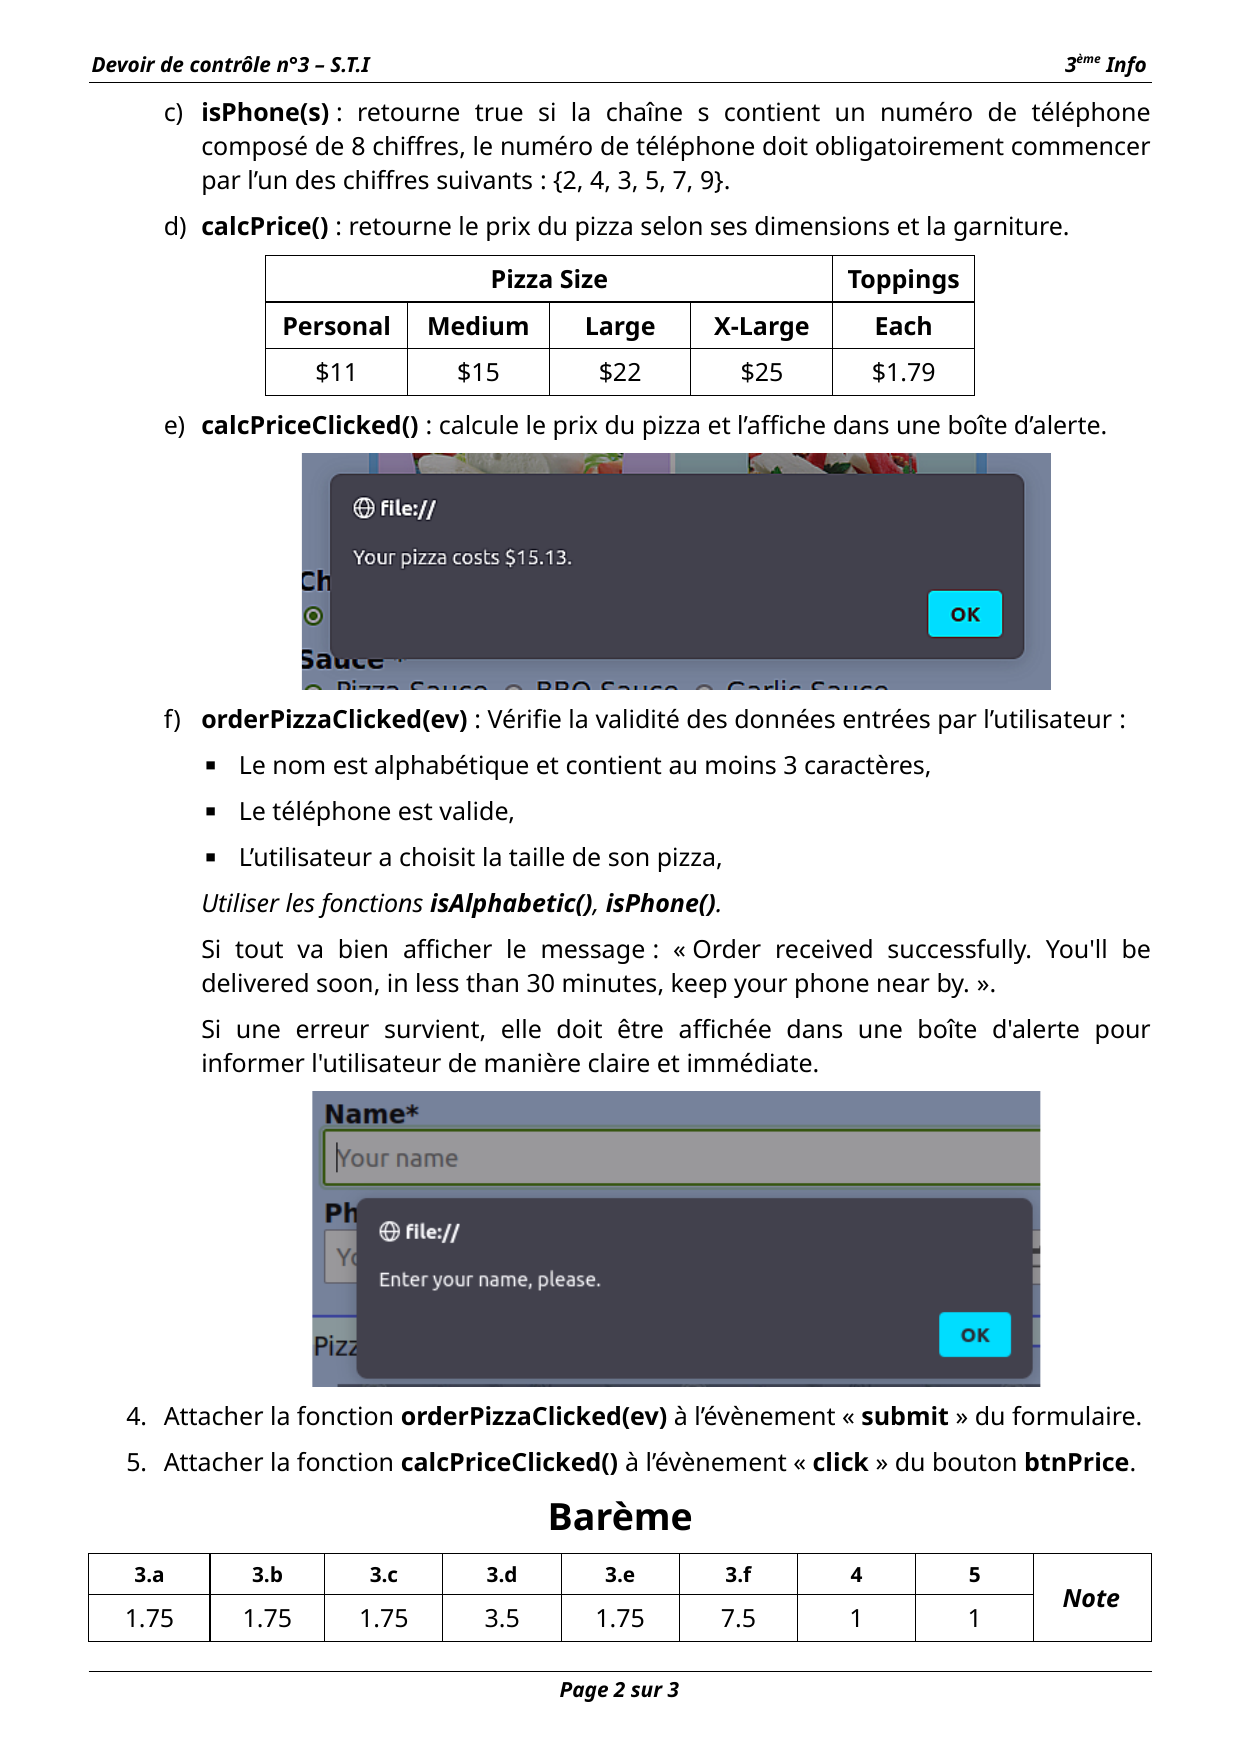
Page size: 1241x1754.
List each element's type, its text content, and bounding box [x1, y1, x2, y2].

table_cell 3.5 [443, 1595, 561, 1641]
table_cell 1 [798, 1595, 915, 1641]
table_cell Each [833, 303, 974, 348]
table_cell 1.75 [562, 1595, 679, 1641]
list L’utilisateur a choisit la taille de son pizza, [201, 839, 1152, 873]
list Si tout va bien afficher le message : « Order received successfully. You'll be delivered soon, in less than 30 minutes, keep your phone near by. ». [163, 931, 1152, 999]
table_header Toppings [833, 256, 974, 301]
list calcPrice() : retourne le prix du pizza selon ses dimensions et la garniture. [163, 209, 1152, 243]
table_cell 1.75 [211, 1595, 324, 1641]
table_cell Personal [266, 303, 407, 348]
list Utiliser les fonctions isAlphabetic(), isPhone(). [163, 885, 1152, 919]
table_cell $11 [266, 349, 407, 394]
table_cell 7.5 [680, 1595, 797, 1641]
text Barème [88, 1490, 1152, 1541]
list calcPriceClicked() : calcule le prix du pizza et l’affiche dans une boîte d’alerte. [163, 407, 1152, 442]
table_cell $25 [691, 349, 832, 394]
table_header 4 [798, 1554, 915, 1594]
table_header 5 [916, 1554, 1033, 1594]
list Le téléphone est valide, [201, 793, 1152, 827]
table_cell $15 [408, 349, 549, 394]
list Si une erreur survient, elle doit être affichée dans une boîte d'alerte pour informer l'utilisateur de manière claire et immédiate. [163, 1011, 1152, 1079]
list Attacher la fonction calcPriceClicked() à l’évènement « click » du bouton btnPrice. [126, 1444, 1152, 1478]
table_cell X-Large [691, 303, 832, 348]
list Le nom est alphabétique et contient au moins 3 caractères, [201, 747, 1152, 782]
table_cell Medium [408, 303, 549, 348]
table_cell Large [550, 303, 690, 348]
list isPhone(s) : retourne true si la chaîne s contient un numéro de téléphone composé de 8 chiffres, le numéro de téléphone doit obligatoirement commencer par l’un des chiffres suivants : {2, 4, 3, 5, 7, 9}. [163, 95, 1152, 197]
table_cell 1.75 [325, 1595, 442, 1641]
table_cell $1.79 [833, 349, 974, 394]
table_header Note [1034, 1554, 1151, 1641]
table_cell $22 [550, 349, 690, 394]
list orderPizzaClicked(ev) : Vérifie la validité des données entrées par l’utilisateur : [163, 702, 1152, 736]
table_header Pizza Size [266, 256, 832, 301]
table_cell 1 [916, 1595, 1033, 1641]
table_header 3.e [562, 1554, 679, 1594]
picture [312, 1091, 1041, 1387]
table_header 3.d [443, 1554, 561, 1594]
table_header 3.b [211, 1554, 324, 1594]
table_header 3.c [325, 1554, 442, 1594]
table_cell 1.75 [89, 1595, 209, 1641]
picture [301, 453, 1051, 690]
table_header 3.f [680, 1554, 797, 1594]
list Attacher la fonction orderPizzaClicked(ev) à l’évènement « submit » du formulaire. [126, 1398, 1152, 1432]
table_header 3.a [89, 1554, 209, 1594]
